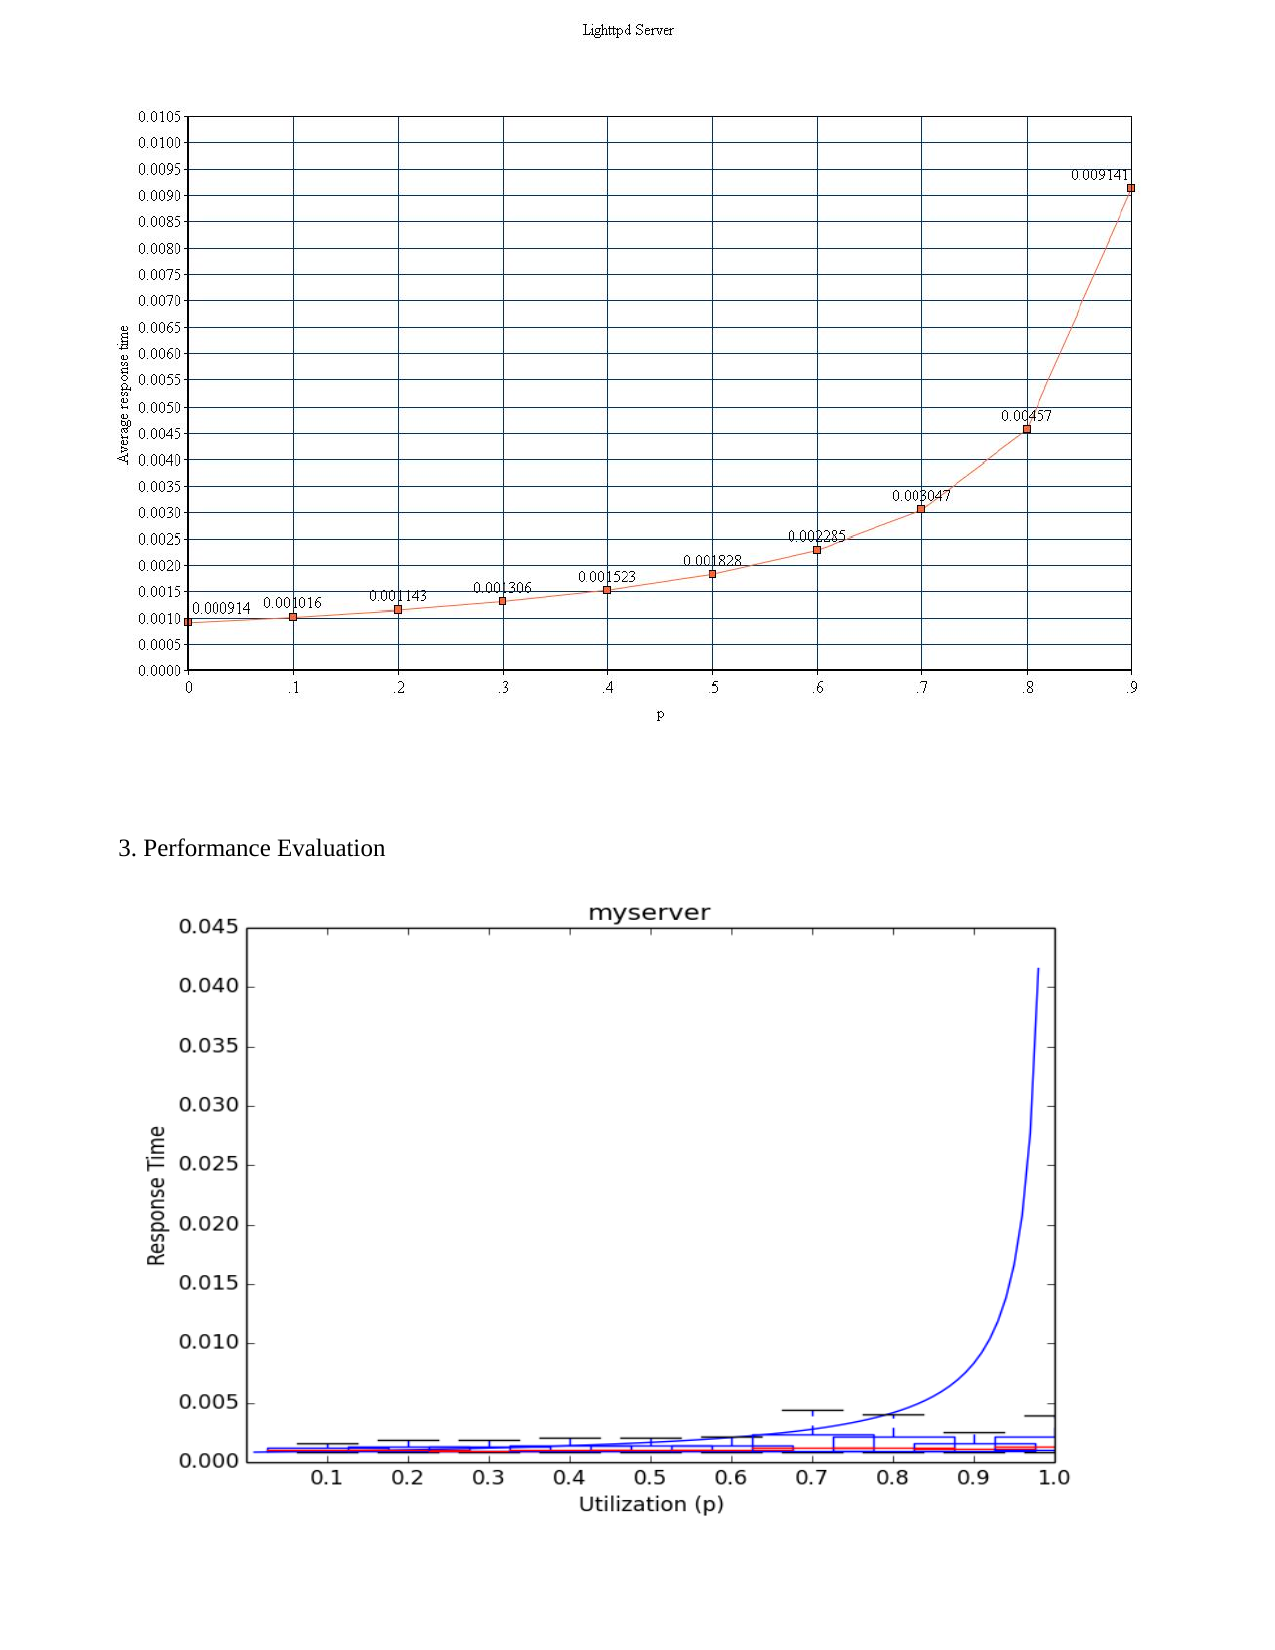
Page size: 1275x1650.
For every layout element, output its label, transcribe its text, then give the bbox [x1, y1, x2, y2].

picture [116, 862, 1159, 1529]
picture [93, 18, 1162, 834]
text 3. Performance Evaluation [118, 834, 1157, 862]
